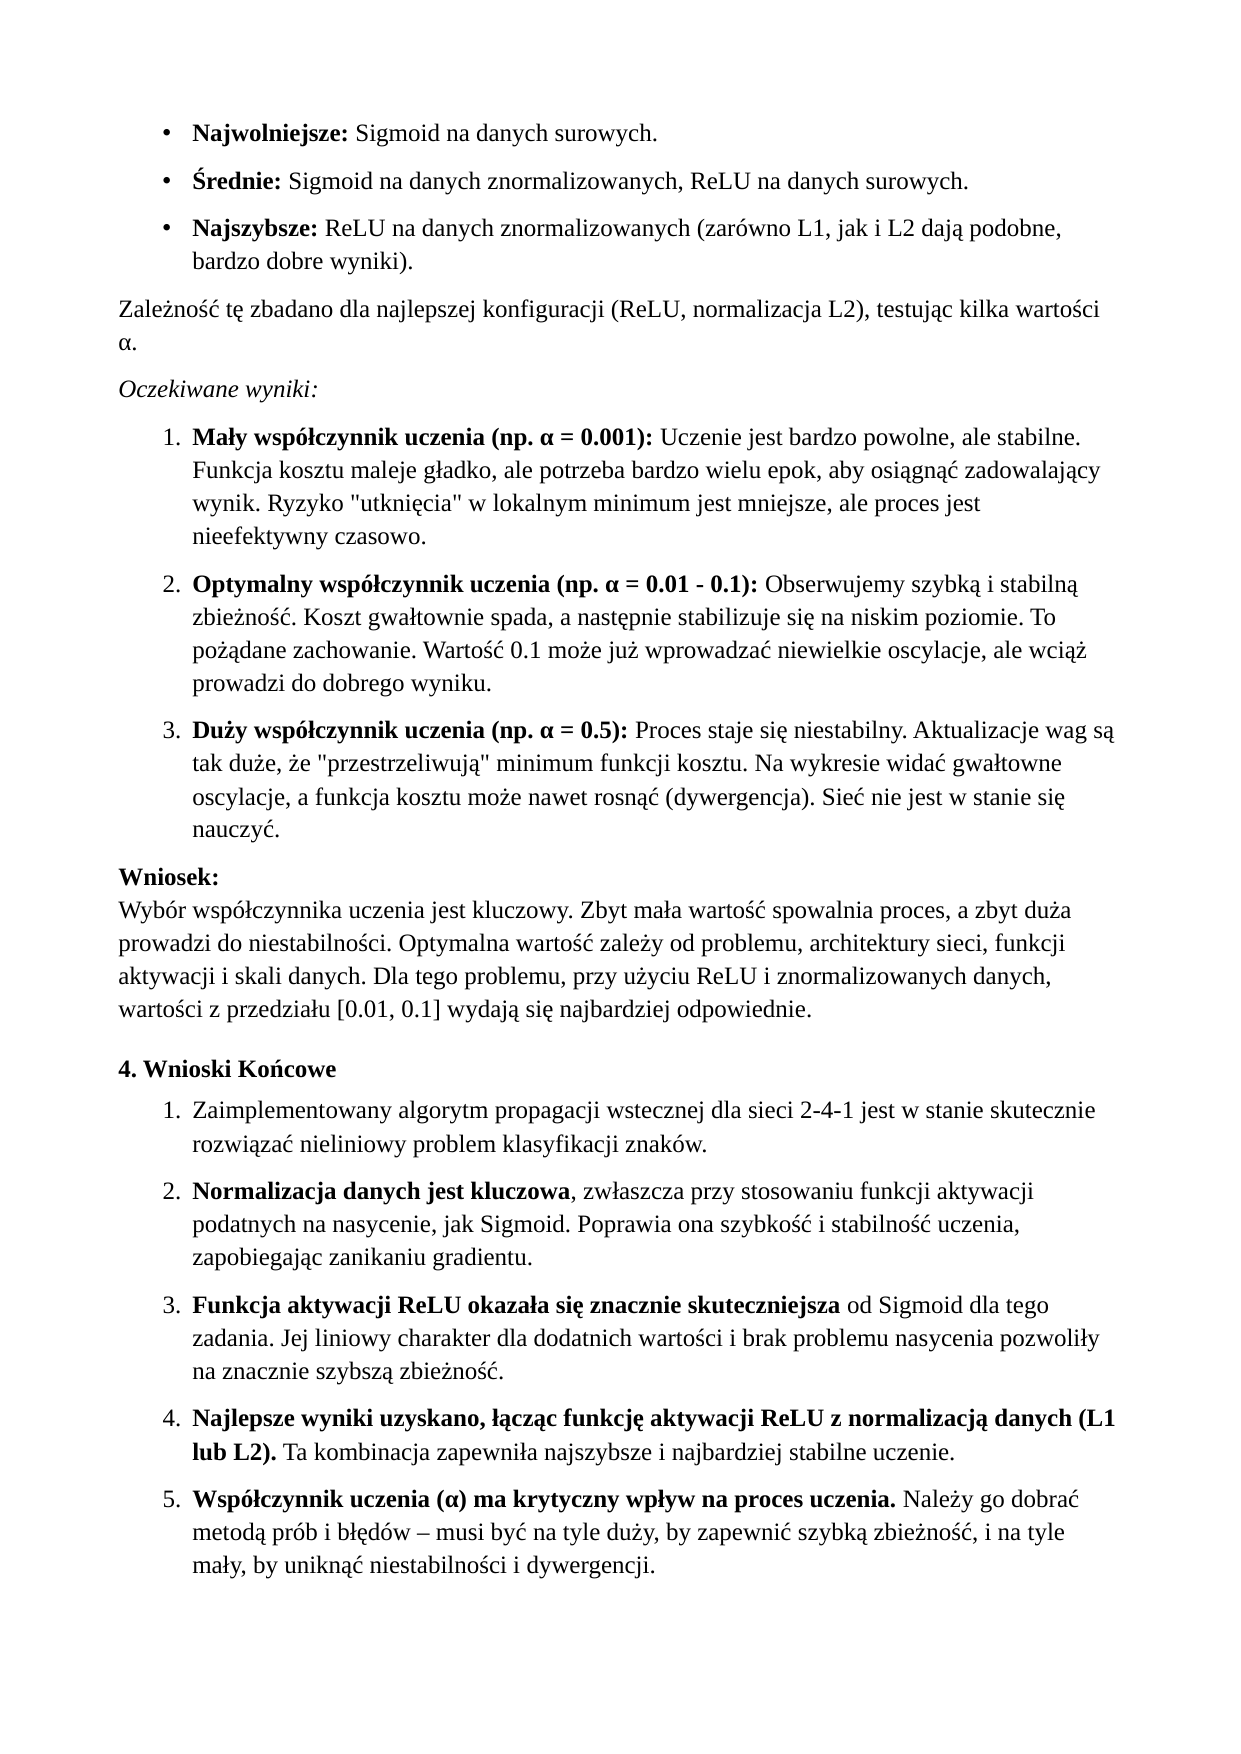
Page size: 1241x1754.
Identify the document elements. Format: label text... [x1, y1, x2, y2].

list Normalizacja danych jest kluczowa, zwłaszcza przy stosowaniu funkcji aktywacji podatnych na nasycenie, jak Sigmoid. Poprawia ona szybkość i stabilność uczenia, zapobiegając zanikaniu gradientu. [162, 1176, 1122, 1271]
list Duży współczynnik uczenia (np. α = 0.5): Proces staje się niestabilny. Aktualizacje wag są tak duże, że "przestrzeliwują" minimum funkcji kosztu. Na wykresie widać gwałtowne oscylacje, a funkcja kosztu może nawet rosnąć (dywergencja). Sieć nie jest w stanie się nauczyć. [162, 716, 1122, 843]
subtitle 4. Wnioski Końcowe [118, 1054, 1122, 1083]
list Średnie: Sigmoid na danych znormalizowanych, ReLU na danych surowych. [162, 166, 1122, 194]
list Najwolniejsze: Sigmoid na danych surowych. [162, 118, 1122, 147]
list Najlepsze wyniki uzyskano, łącząc funkcję aktywacji ReLU z normalizacją danych (L1 lub L2). Ta kombinacja zapewniła najszybsze i najbardziej stabilne uczenie. [162, 1403, 1122, 1465]
list Optymalny współczynnik uczenia (np. α = 0.01 - 0.1): Obserwujemy szybką i stabilną zbieżność. Koszt gwałtownie spada, a następnie stabilizuje się na niskim poziomie. To pożądane zachowanie. Wartość 0.1 może już wprowadzać niewielkie oscylacje, ale wciąż prowadzi do dobrego wyniku. [162, 569, 1122, 697]
list Funkcja aktywacji ReLU okazała się znacznie skuteczniejsza od Sigmoid dla tego zadania. Jej liniowy charakter dla dodatnich wartości i brak problemu nasycenia pozwoliły na znacznie szybszą zbieżność. [162, 1290, 1122, 1385]
text Wniosek: Wybór współczynnika uczenia jest kluczowy. Zbyt mała wartość spowalnia proces, a zbyt duża prowadzi do niestabilności. Optymalna wartość zależy od problemu, architektury sieci, funkcji aktywacji i skali danych. Dla tego problemu, przy użyciu ReLU i znormalizowanych danych, wartości z przedziału [0.01, 0.1] wydają się najbardziej odpowiednie. [118, 862, 1122, 1023]
text Oczekiwane wyniki: [118, 374, 1122, 403]
list Współczynnik uczenia (α) ma krytyczny wpływ na proces uczenia. Należy go dobrać metodą prób i błędów – musi być na tyle duży, by zapewnić szybką zbieżność, i na tyle mały, by uniknąć niestabilności i dywergencji. [162, 1484, 1122, 1579]
list Mały współczynnik uczenia (np. α = 0.001): Uczenie jest bardzo powolne, ale stabilne. Funkcja kosztu maleje gładko, ale potrzeba bardzo wielu epok, aby osiągnąć zadowalający wynik. Ryzyko "utknięcia" w lokalnym minimum jest mniejsze, ale proces jest nieefektywny czasowo. [162, 422, 1122, 550]
list Zaimplementowany algorytm propagacji wstecznej dla sieci 2-4-1 jest w stanie skutecznie rozwiązać nieliniowy problem klasyfikacji znaków. [162, 1096, 1122, 1157]
text Zależność tę zbadano dla najlepszej konfiguracji (ReLU, normalizacja L2), testując kilka wartości α. [118, 294, 1122, 356]
list Najszybsze: ReLU na danych znormalizowanych (zarówno L1, jak i L2 dają podobne, bardzo dobre wyniki). [162, 213, 1122, 275]
